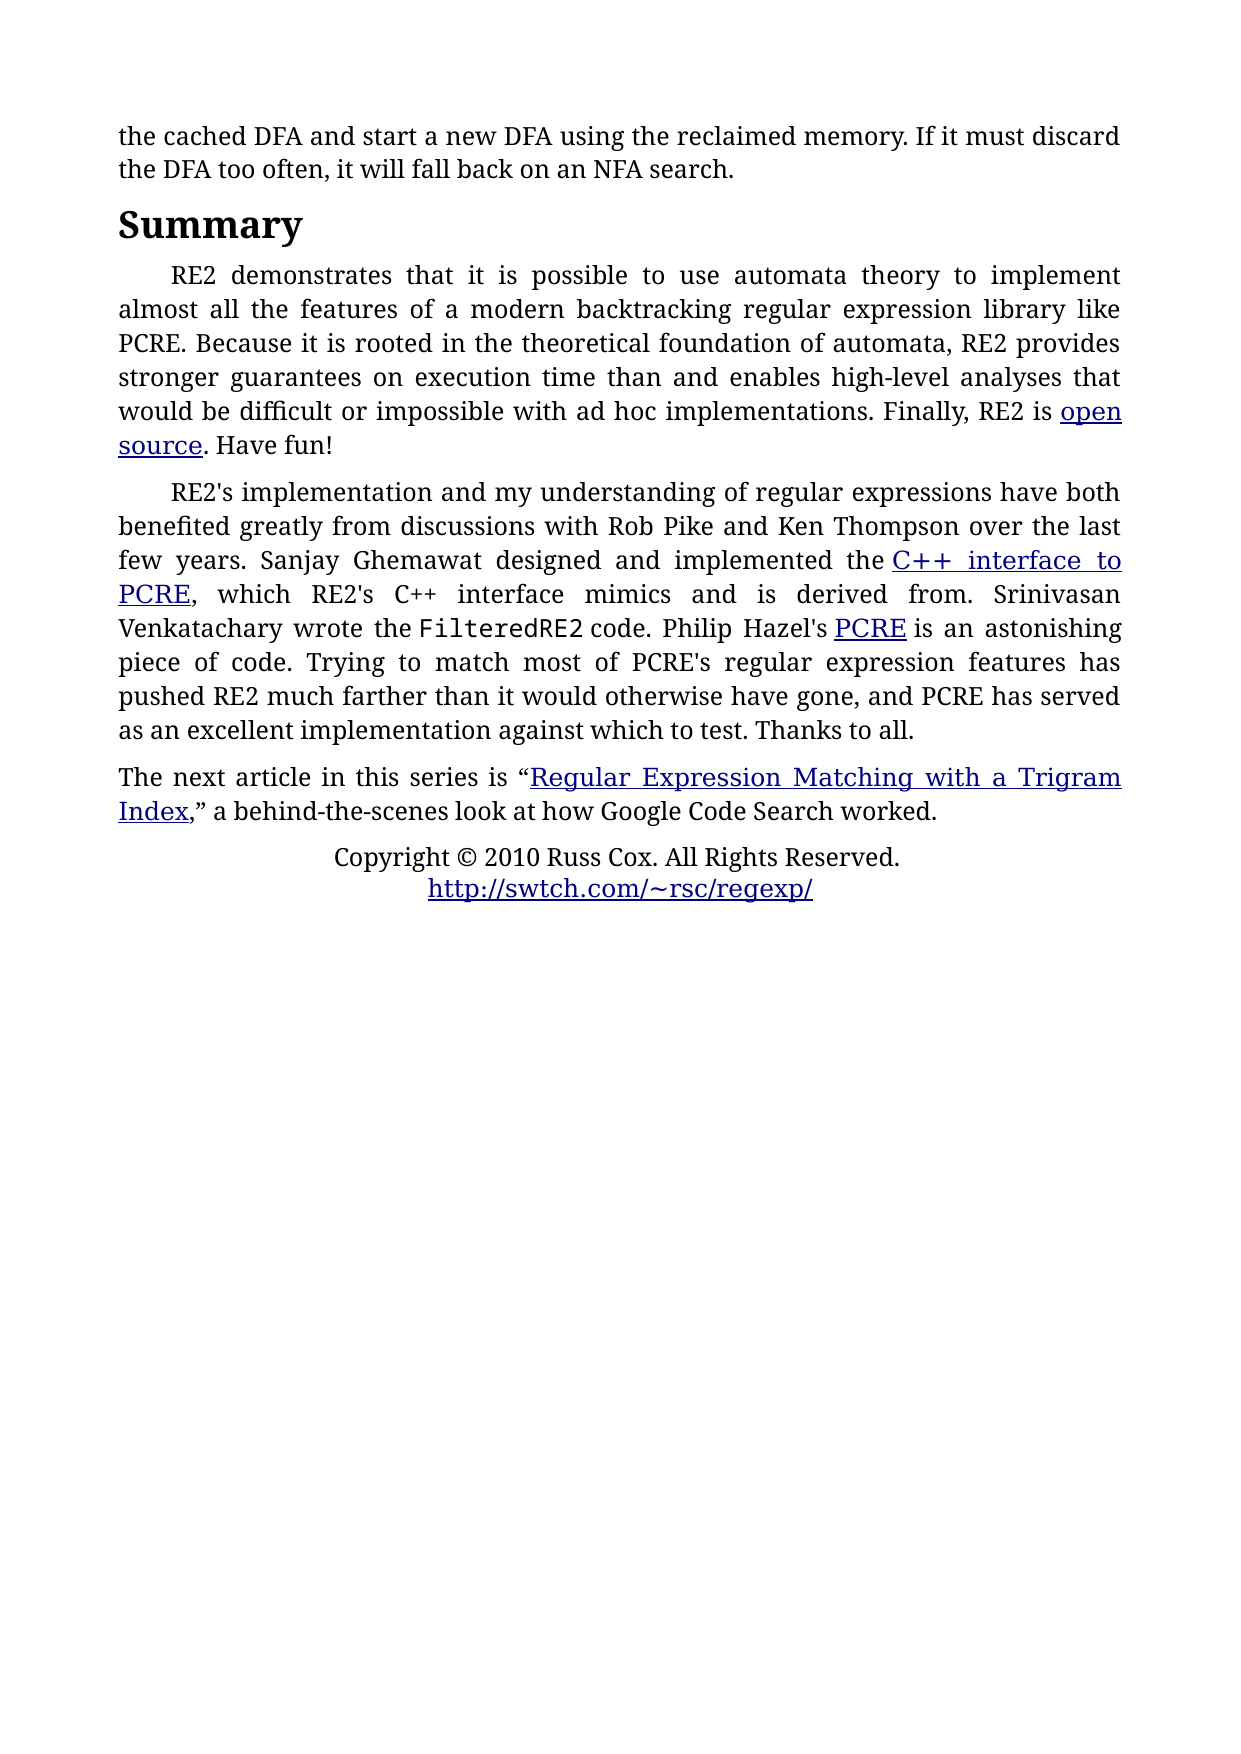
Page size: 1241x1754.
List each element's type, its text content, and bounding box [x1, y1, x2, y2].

text The next article in this series is “Regular Expression Matching with a Trigram Index,” a behind-the-scenes look at how Google Code Search worked. [118, 759, 1122, 827]
text the cached DFA and start a new DFA using the reclaimed memory. If it must discard the DFA too often, it will fall back on an NFA search. [118, 118, 1122, 186]
text Copyright © 2010 Russ Cox. All Rights Reserved. http://swtch.com/~rsc/regexp/ [118, 840, 1122, 903]
subtitle Summary [118, 199, 1122, 250]
text RE2 demonstrates that it is possible to use automata theory to implement almost all the features of a modern backtracking regular expression library like PCRE. Because it is rooted in the theoretical foundation of automata, RE2 provides stronger guarantees on execution time than and enables high-level analyses that would be difficult or impossible with ad hoc implementations. Finally, RE2 is open source. Have fun! [118, 257, 1122, 462]
text RE2's implementation and my understanding of regular expressions have both benefited greatly from discussions with Rob Pike and Ken Thompson over the last few years. Sanjay Ghemawat designed and implemented the C++ interface to PCRE, which RE2's C++ interface mimics and is derived from. Srinivasan Venkatachary wrote the FilteredRE2 code. Philip Hazel's PCRE is an astonishing piece of code. Trying to match most of PCRE's regular expression features has pushed RE2 much farther than it would otherwise have gone, and PCRE has served as an excellent implementation against which to test. Thanks to all. [118, 474, 1122, 747]
